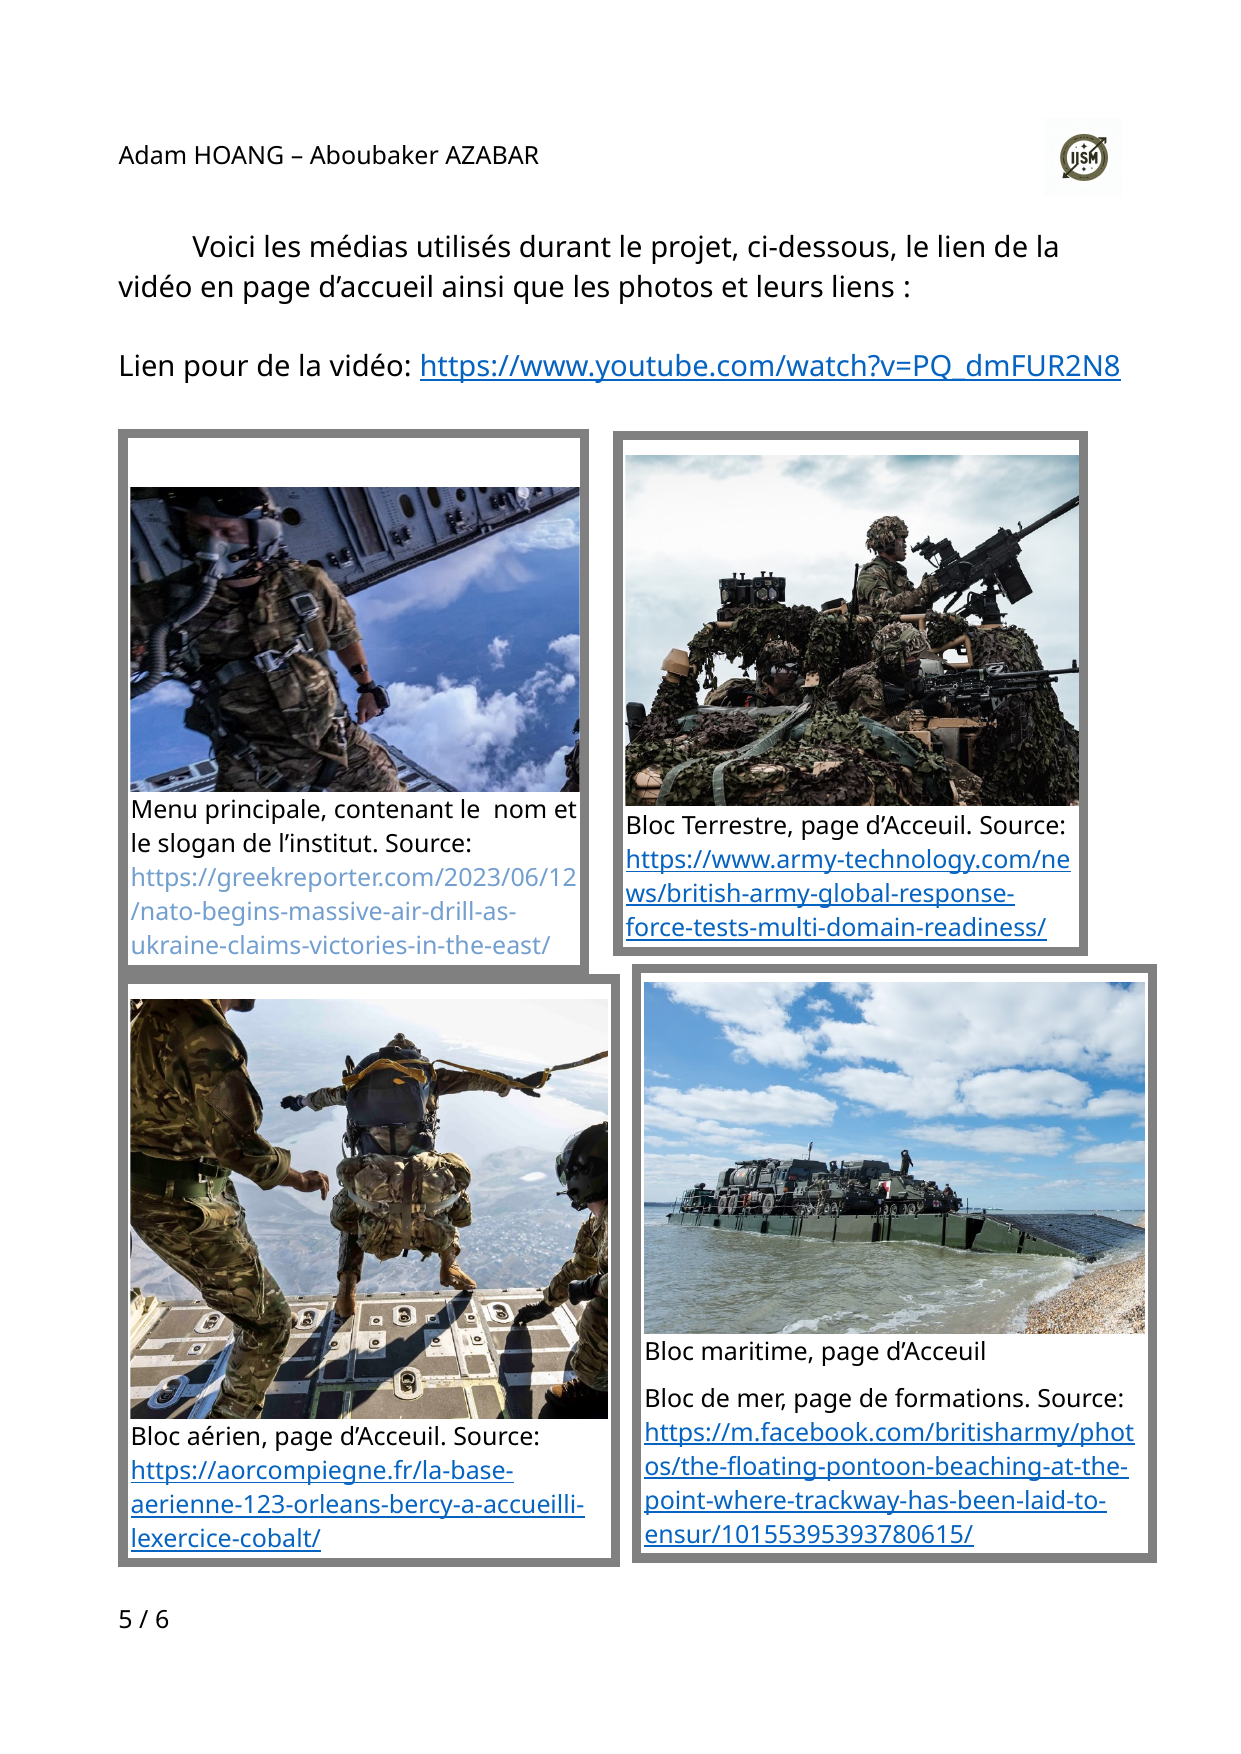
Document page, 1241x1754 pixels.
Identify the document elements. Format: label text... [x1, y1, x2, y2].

text Menu principale, contenant le nom et le slogan de l’institut. Source: https://greekreporter.com/2023/06/12/nato-begins-massive-air-drill-as-ukraine-claims-victories-in-the-east/ [130, 792, 577, 962]
picture [1043, 118, 1123, 197]
text Bloc aérien, page d’Acceuil. Source: https://aorcompiegne.fr/la-base-aerienne-123-orleans-bercy-a-accueilli-lexercice-cobalt/ [130, 1419, 608, 1555]
text Bloc maritime, page d’Acceuil [644, 1334, 1145, 1367]
picture [625, 455, 1079, 806]
picture [130, 487, 580, 792]
text Lien pour de la vidéo: https://www.youtube.com/watch?v=PQ_dmFUR2N8 [118, 346, 1122, 385]
text Voici les médias utilisés durant le projet, ci-dessous, le lien de la vidéo en page d’accueil ainsi que les photos et leurs liens : [118, 227, 1122, 306]
picture [130, 999, 608, 1419]
picture [644, 982, 1145, 1334]
text [130, 453, 577, 487]
text Bloc Terrestre, page d’Acceuil. Source: https://www.army-technology.com/news/british-army-global-response-force-tests-multi-domain-readiness/ [625, 806, 1076, 944]
text Bloc de mer, page de formations. Source: https://m.facebook.com/britisharmy/photos/the-floating-pontoon-beaching-at-the-point-where-trackway-has-been-laid-to-ensur/10155395393780615/ [644, 1380, 1145, 1551]
